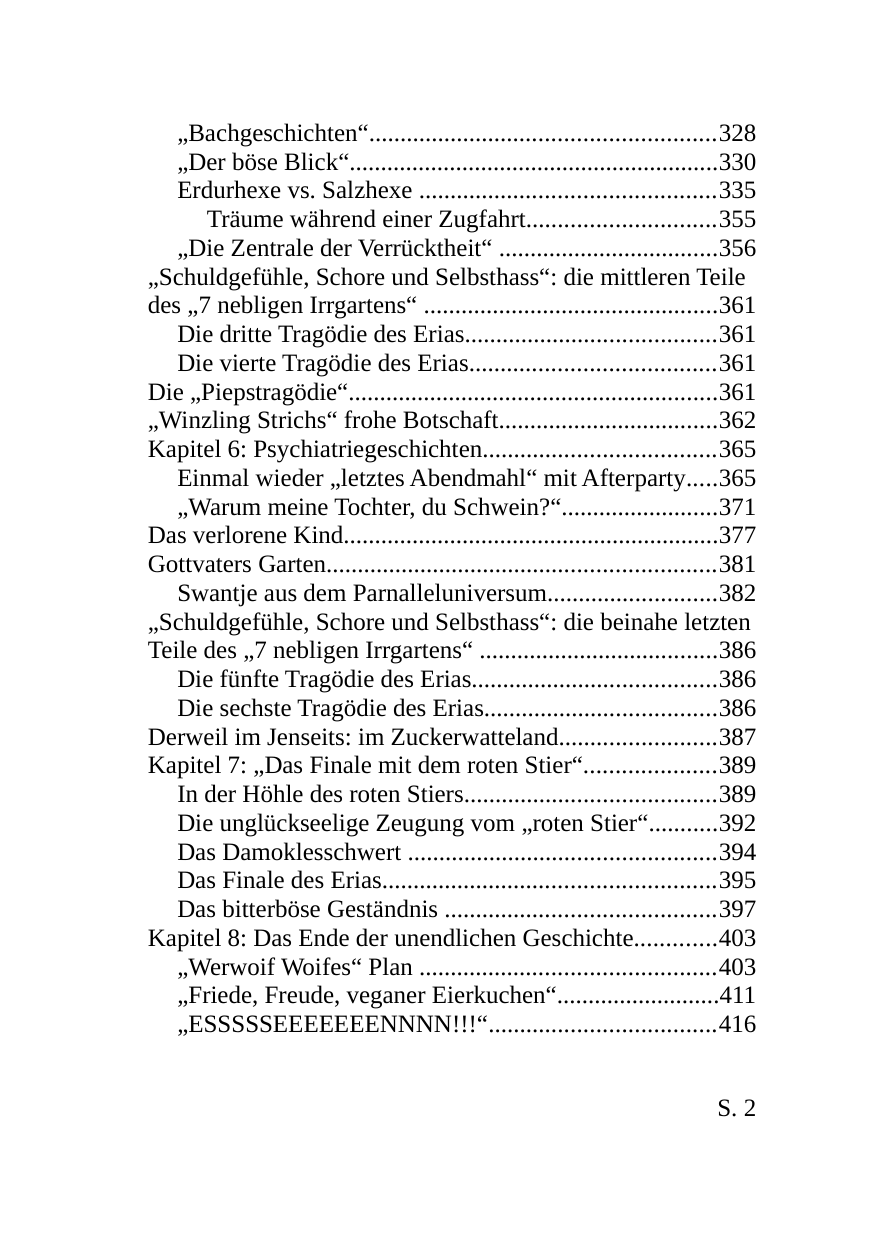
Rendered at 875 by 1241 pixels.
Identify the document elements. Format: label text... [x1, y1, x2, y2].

text „Schuldgefühle, Schore und Selbsthass“: die beinahe letzten Teile des „7 nebligen Irrgartens“ 386 [148, 607, 756, 664]
text Gottvaters Garten 381 [148, 549, 756, 578]
text „Werwoif Woifes“ Plan 403 [177, 952, 756, 981]
text Das Damoklesschwert 394 [177, 837, 756, 866]
text „Bachgeschichten“ 328 [177, 118, 756, 147]
text „Die Zentrale der Verrücktheit“ 356 [177, 233, 756, 262]
text Erdurhexe vs. Salzhexe 335 [177, 176, 756, 204]
text Swantje aus dem Parnalleluniversum 382 [177, 578, 756, 607]
text Das verlorene Kind 377 [148, 521, 756, 549]
text In der Höhle des roten Stiers 389 [177, 779, 756, 808]
text Kapitel 6: Psychiatriegeschichten 365 [148, 434, 756, 463]
text Die „Piepstragödie“ 361 [148, 377, 756, 406]
text Kapitel 8: Das Ende der unendlichen Geschichte 403 [148, 923, 756, 952]
text „Warum meine Tochter, du Schwein?“ 371 [177, 492, 756, 521]
text Die dritte Tragödie des Erias 361 [177, 319, 756, 348]
text Die sechste Tragödie des Erias 386 [177, 693, 756, 722]
text Die fünfte Tragödie des Erias 386 [177, 664, 756, 693]
text „Schuldgefühle, Schore und Selbsthass“: die mittleren Teile des „7 nebligen Irrgartens“ 361 [148, 262, 756, 319]
text Die vierte Tragödie des Erias 361 [177, 348, 756, 377]
text Das Finale des Erias 395 [177, 866, 756, 894]
text Träume während einer Zugfahrt 355 [207, 204, 756, 233]
text „ESSSSSEEEEEEENNNN!!!“ 416 [177, 1009, 756, 1038]
text Einmal wieder „letztes Abendmahl“ mit Afterparty 365 [177, 463, 756, 492]
text Derweil im Jenseits: im Zuckerwatteland 387 [148, 722, 756, 751]
text „Der böse Blick“ 330 [177, 147, 756, 176]
text „Friede, Freude, veganer Eierkuchen“ 411 [177, 981, 756, 1009]
text „Winzling Strichs“ frohe Botschaft 362 [148, 406, 756, 434]
text Die unglückseelige Zeugung vom „roten Stier“ 392 [177, 808, 756, 837]
text Kapitel 7: „Das Finale mit dem roten Stier“ 389 [148, 751, 756, 779]
text Das bitterböse Geständnis 397 [177, 894, 756, 923]
